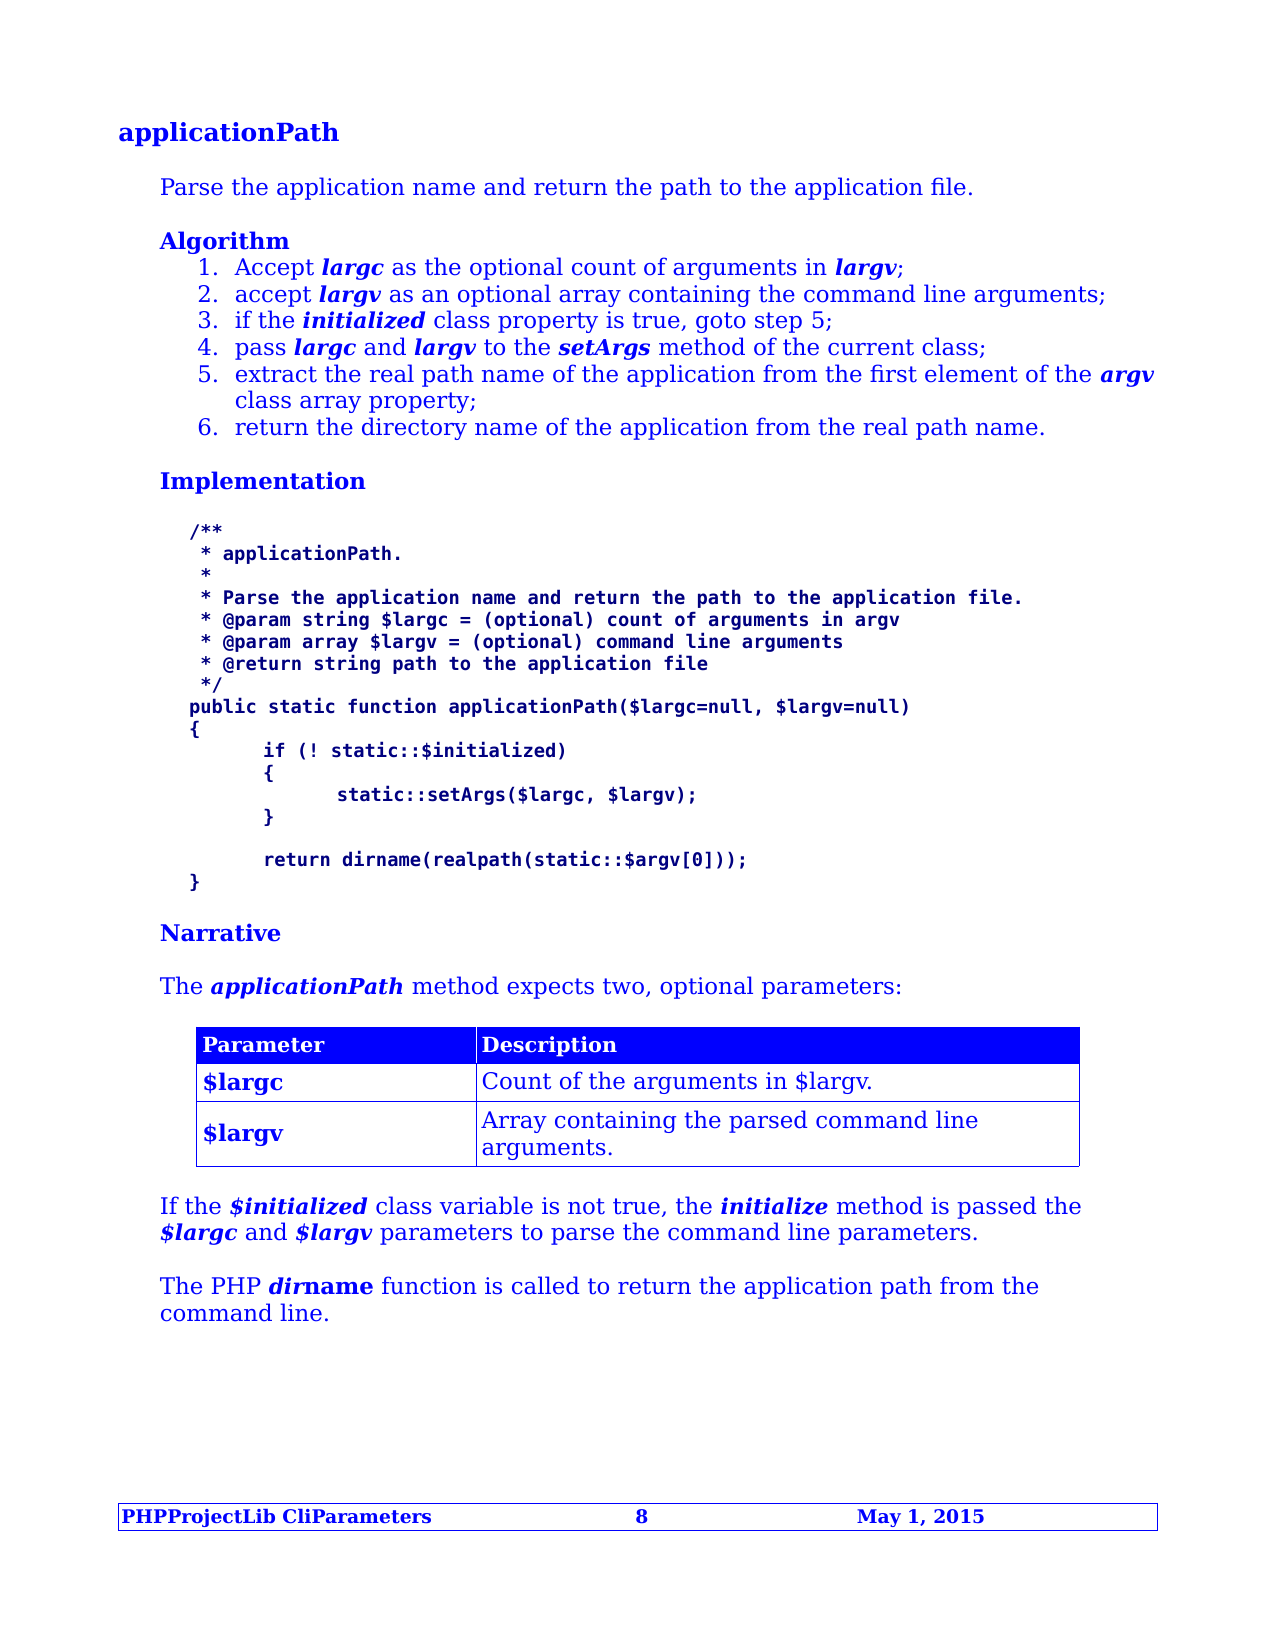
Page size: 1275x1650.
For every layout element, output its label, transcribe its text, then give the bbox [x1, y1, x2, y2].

list * Parse the application name and return the path to the application file. [189, 587, 1157, 609]
list if (! static::$initialized) [189, 740, 1157, 762]
text Algorithm [159, 227, 1157, 254]
list } [189, 871, 1157, 893]
title applicationPath [118, 118, 1157, 147]
list { [189, 718, 1157, 740]
table_cell Count of the arguments in $largv. [477, 1064, 1079, 1101]
list * @param string $largc = (optional) count of arguments in argv [189, 609, 1157, 631]
text The applicationPath method expects two, optional parameters: [159, 973, 1157, 1000]
table_cell Array containing the parsed command line arguments. [477, 1102, 1079, 1166]
list if the initialized class property is true, goto step 5; [197, 308, 1157, 334]
list { [189, 762, 1157, 784]
list accept largv as an optional array containing the command line arguments; [197, 281, 1157, 308]
list return dirname(realpath(static::$argv[0])); [189, 849, 1157, 871]
list * @return string path to the application file [189, 652, 1157, 674]
text Parse the application name and return the path to the application file. [159, 174, 1157, 201]
table_header Parameter [197, 1028, 476, 1063]
list static::setArgs($largc, $largv); [189, 784, 1157, 806]
text Narrative [159, 920, 1157, 947]
list */ [189, 674, 1157, 696]
list return the directory name of the application from the real path name. [197, 414, 1157, 441]
list } [189, 806, 1157, 827]
table_cell $largv [197, 1102, 476, 1166]
list /** [189, 521, 1157, 543]
list Accept largc as the optional count of arguments in largv; [197, 254, 1157, 281]
table_cell $largc [197, 1064, 476, 1101]
list * [189, 565, 1157, 587]
text Implementation [159, 468, 1157, 494]
list * applicationPath. [189, 543, 1157, 565]
table_header Description [477, 1028, 1079, 1063]
text The PHP dirname function is called to return the application path from the command line. [159, 1273, 1157, 1326]
list extract the real path name of the application from the first element of the argv class array property; [197, 361, 1157, 414]
list * @param array $largv = (optional) command line arguments [189, 631, 1157, 652]
text If the $initialized class variable is not true, the initialize method is passed the $largc and $largv parameters to parse the command line parameters. [159, 1193, 1157, 1246]
list pass largc and largv to the setArgs method of the current class; [197, 334, 1157, 361]
list public static function applicationPath($largc=null, $largv=null) [189, 696, 1157, 718]
